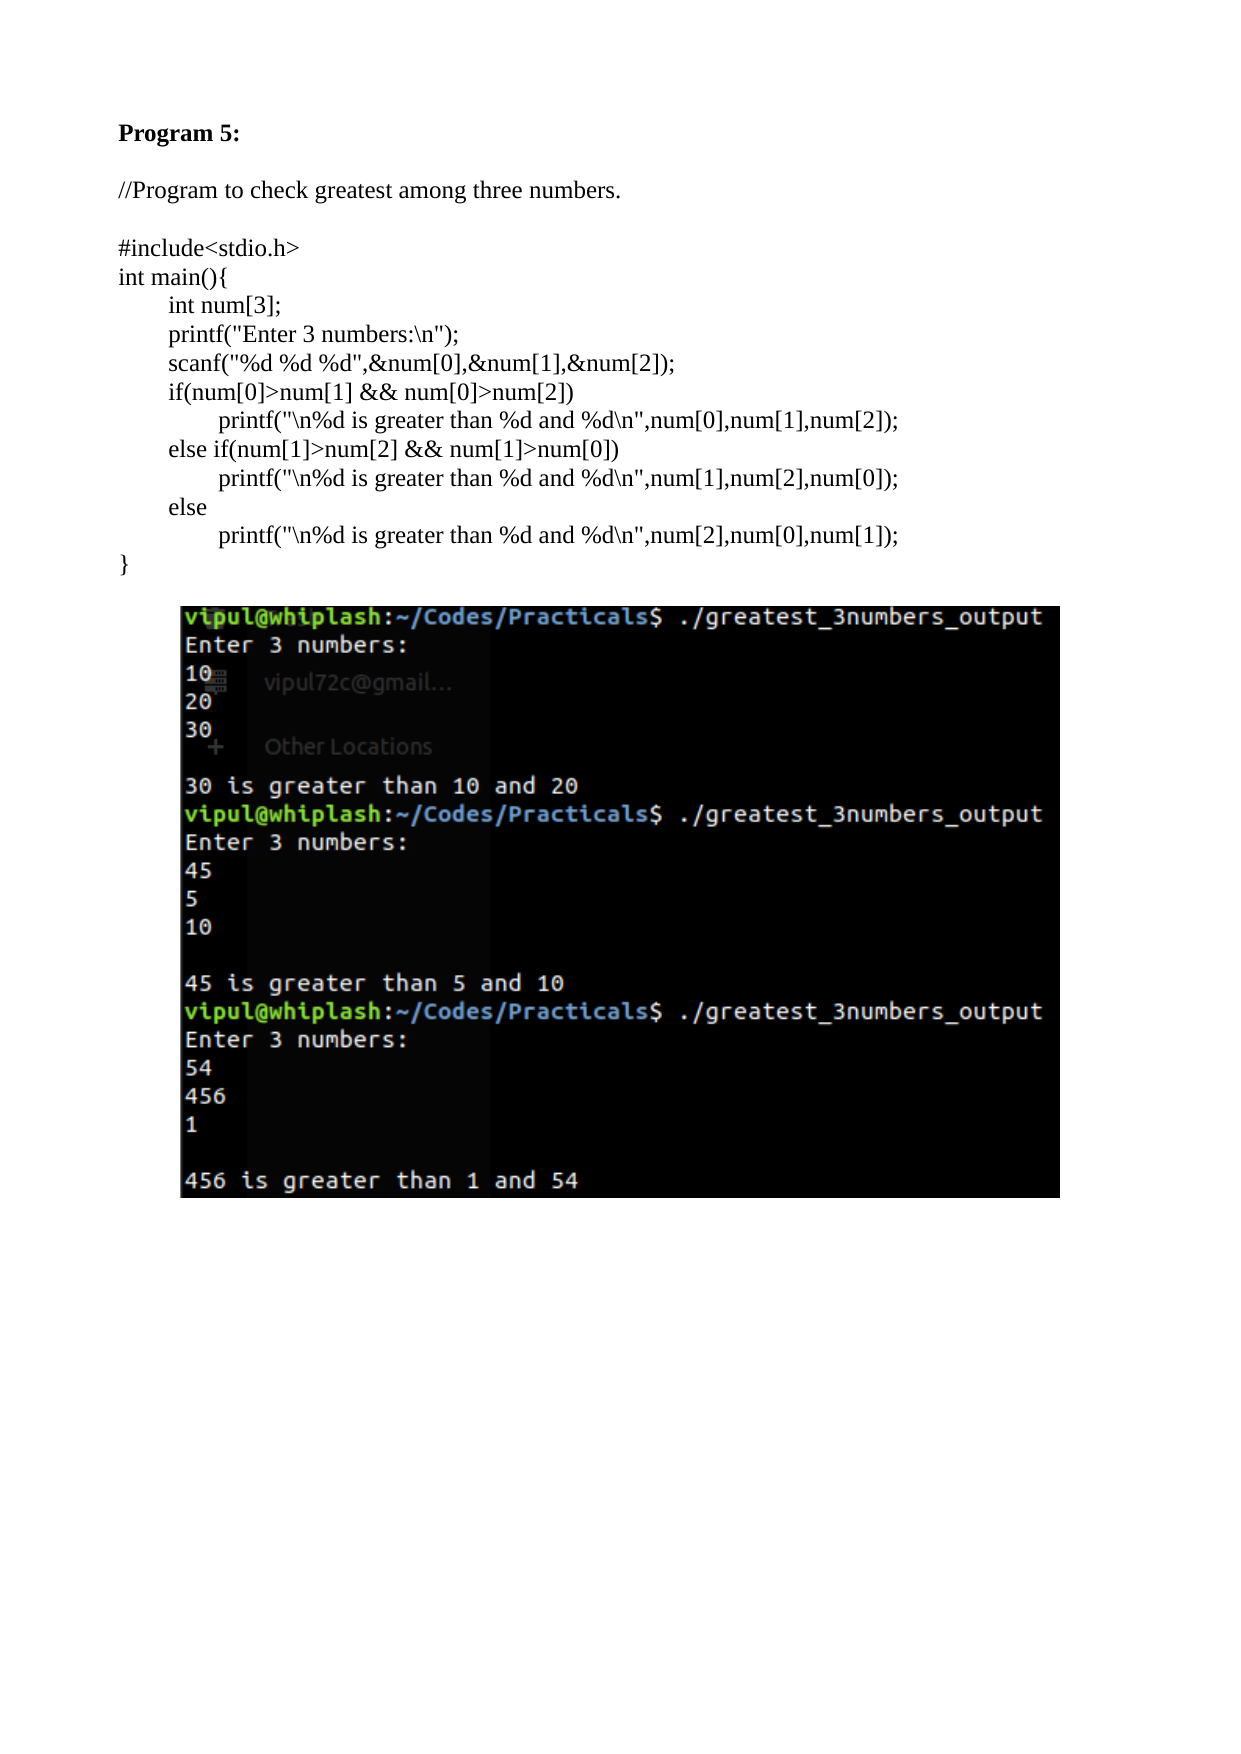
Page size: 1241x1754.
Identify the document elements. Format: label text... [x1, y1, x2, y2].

text printf("\n%d is greater than %d and %d\n",num[0],num[1],num[2]); [118, 406, 1122, 434]
text scanf("%d %d %d",&num[0],&num[1],&num[2]); [118, 348, 1122, 377]
text else [118, 492, 1122, 521]
text else if(num[1]>num[2] && num[1]>num[0]) [118, 434, 1122, 463]
text if(num[0]>num[1] && num[0]>num[2]) [118, 377, 1122, 406]
text int num[3]; [118, 291, 1122, 319]
text printf("\n%d is greater than %d and %d\n",num[2],num[0],num[1]); [118, 521, 1122, 549]
text Program 5: [118, 118, 1122, 147]
text printf("Enter 3 numbers:\n"); [118, 319, 1122, 348]
text //Program to check greatest among three numbers. [118, 176, 1122, 204]
text #include<stdio.h> [118, 233, 1122, 262]
text int main(){ [118, 262, 1122, 291]
picture [180, 606, 1060, 1198]
text printf("\n%d is greater than %d and %d\n",num[1],num[2],num[0]); [118, 463, 1122, 492]
text } [118, 549, 1122, 578]
